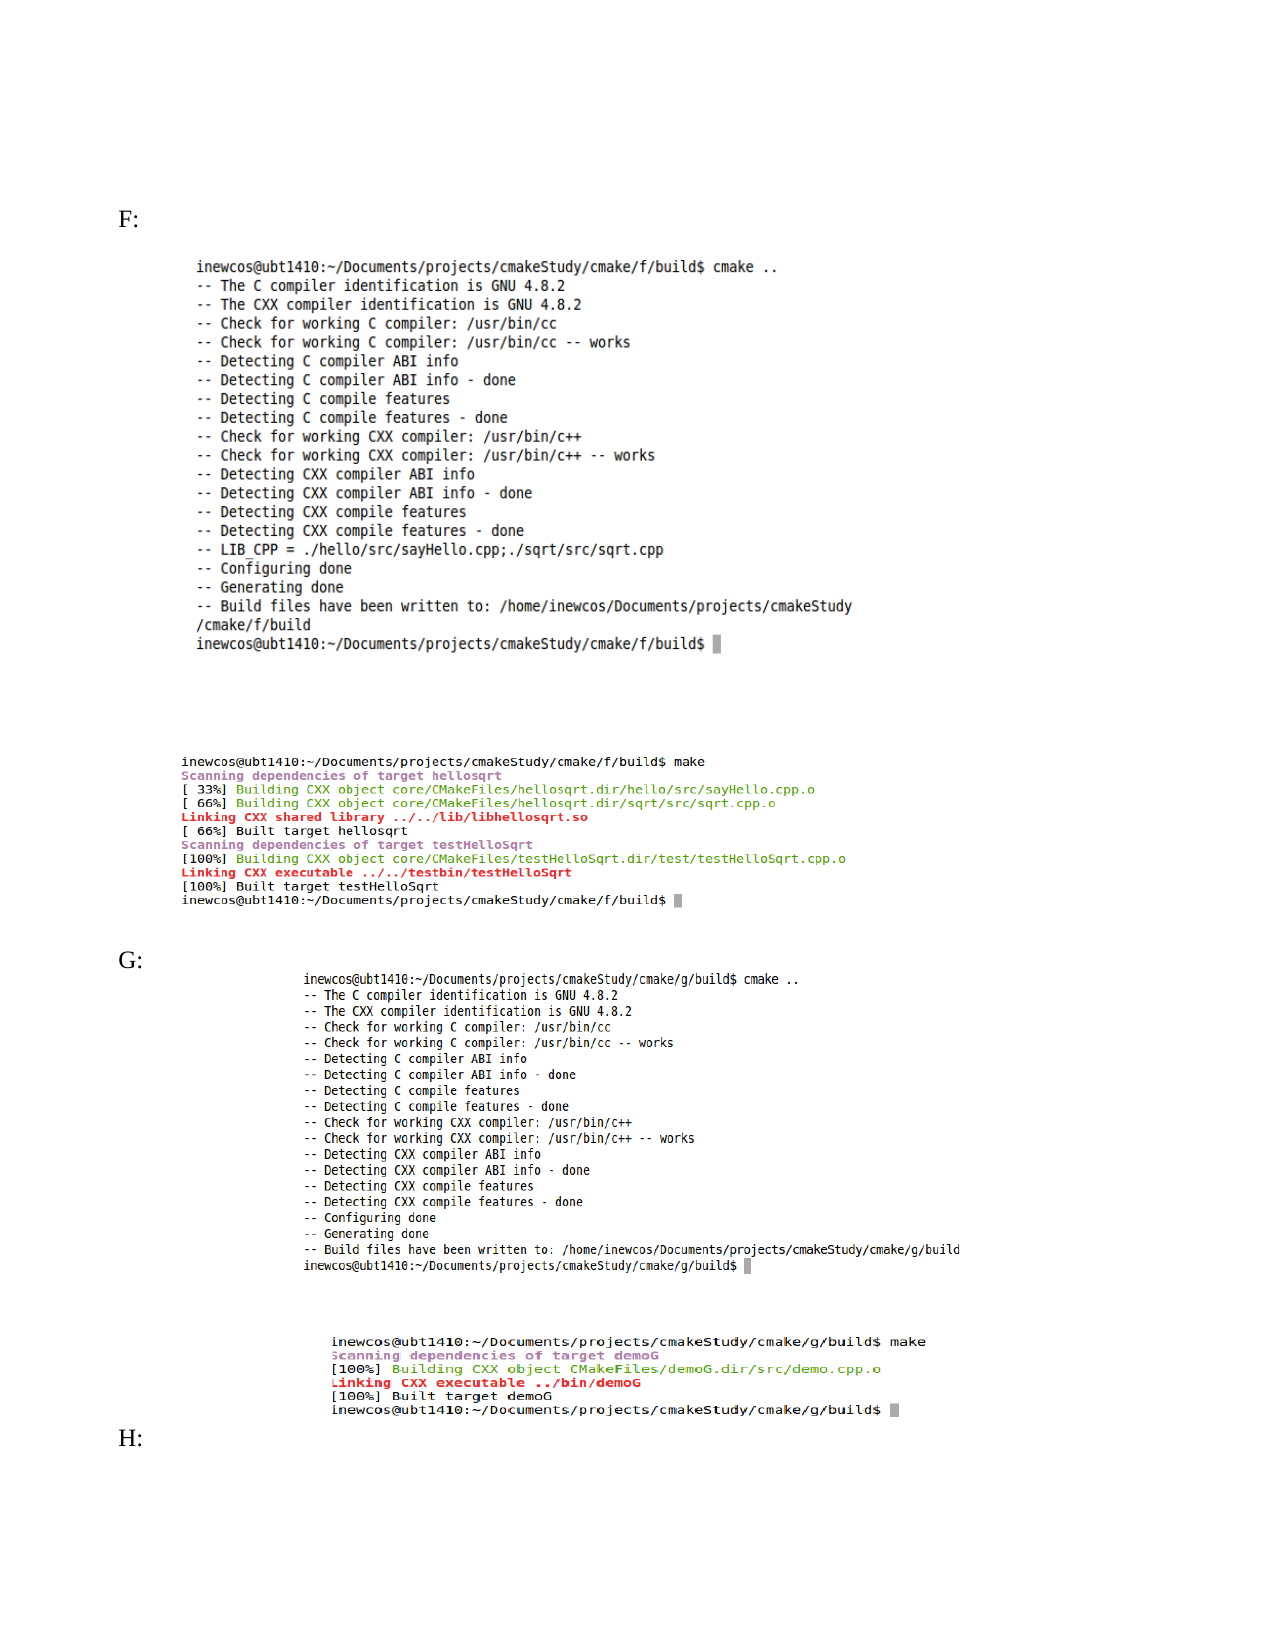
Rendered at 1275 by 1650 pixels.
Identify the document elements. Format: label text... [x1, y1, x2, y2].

picture [303, 973, 972, 1278]
picture [196, 260, 884, 658]
text F: [118, 204, 1157, 233]
picture [180, 754, 859, 912]
picture [332, 1335, 943, 1424]
text H: [118, 1335, 1157, 1452]
text G: [118, 945, 1157, 974]
